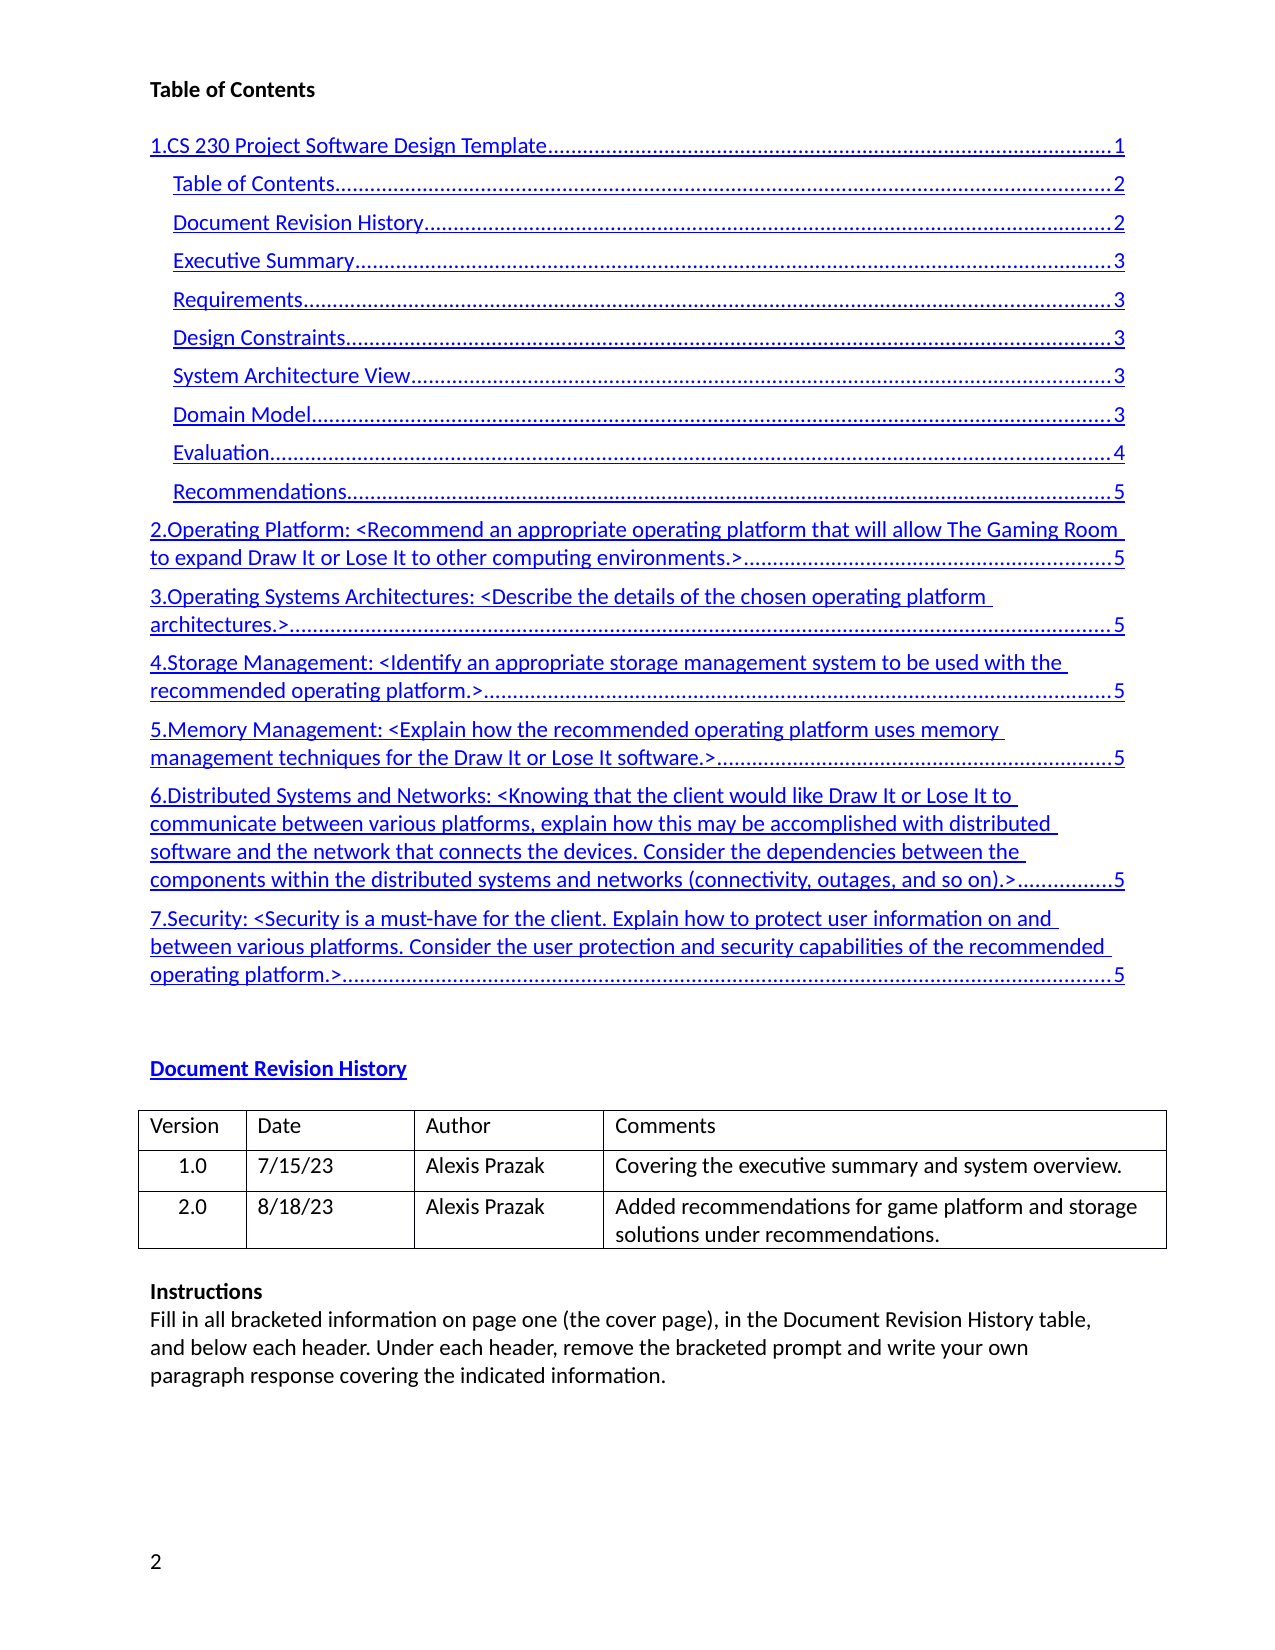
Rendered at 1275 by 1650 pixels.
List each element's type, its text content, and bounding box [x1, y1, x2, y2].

text 7.Security: <Security is a must-have for the client. Explain how to protect user information on and between various platforms. Consider the user protection and security capabilities of the recommended operating platform.> 5 [150, 904, 1125, 984]
subtitle Document Revision History [150, 1054, 1125, 1082]
table_header Comments [604, 1111, 1166, 1150]
table_header Date [247, 1111, 414, 1150]
text Requirements 3 [173, 285, 1125, 309]
text Fill in all bracketed information on page one (the cover page), in the Document Revision History table, and below each header. Under each header, remove the bracketed prompt and write your own paragraph response covering the indicated information. [150, 1305, 1125, 1389]
text Evaluation 4 [173, 438, 1125, 463]
text 6.Distributed Systems and Networks: <Knowing that the client would like Draw It or Lose It to communicate between various platforms, explain how this may be accomplished with distributed software and the network that connects the devices. Consider the dependencies between the components within the distributed systems and networks (connectivity, outages, and so on).> 5 [150, 781, 1125, 889]
text 1.CS 230 Project Software Design Template 1 [150, 131, 1125, 155]
text System Architecture View 3 [173, 362, 1125, 386]
table_cell 8/18/23 [247, 1192, 414, 1248]
text 3.Operating Systems Architectures: <Describe the details of the chosen operating platform architectures.> 5 [150, 582, 1125, 634]
text 2.Operating Platform: <Recommend an appropriate operating platform that will allow The Gaming Room to expand Draw It or Lose It to other computing environments.> 5 [150, 541, 1125, 568]
text Executive Summary 3 [173, 246, 1125, 271]
table_cell 7/15/23 [247, 1151, 414, 1191]
table_cell Alexis Prazak [415, 1192, 603, 1248]
table_cell 1.0 [139, 1151, 246, 1191]
table_cell Added recommendations for game platform and storage solutions under recommendations. [604, 1192, 1166, 1248]
table_cell Covering the executive summary and system overview. [604, 1151, 1166, 1191]
text Design Constraints 3 [173, 323, 1125, 347]
subtitle Table of Contents [150, 75, 1125, 103]
text 4.Storage Management: <Identify an appropriate storage management system to be used with the recommended operating platform.> 5 [150, 648, 1125, 701]
table_header Version [139, 1111, 246, 1150]
text Instructions [150, 1277, 1125, 1305]
text Recommendations 5 [173, 477, 1125, 501]
text 2.Operating Platform: <Recommend an appropriate operating platform that will allow The Gaming Room to expand Draw It or Lose It to other computing environments.> 5 [150, 515, 1125, 539]
text Document Revision History 2 [173, 208, 1125, 232]
text 5.Memory Management: <Explain how the recommended operating platform uses memory management techniques for the Draw It or Lose It software.> 5 [150, 715, 1125, 767]
table_header Author [415, 1111, 603, 1150]
text Domain Model 3 [173, 400, 1125, 424]
table_cell 2.0 [139, 1192, 246, 1248]
text Table of Contents 2 [173, 169, 1125, 194]
table_cell Alexis Prazak [415, 1151, 603, 1191]
